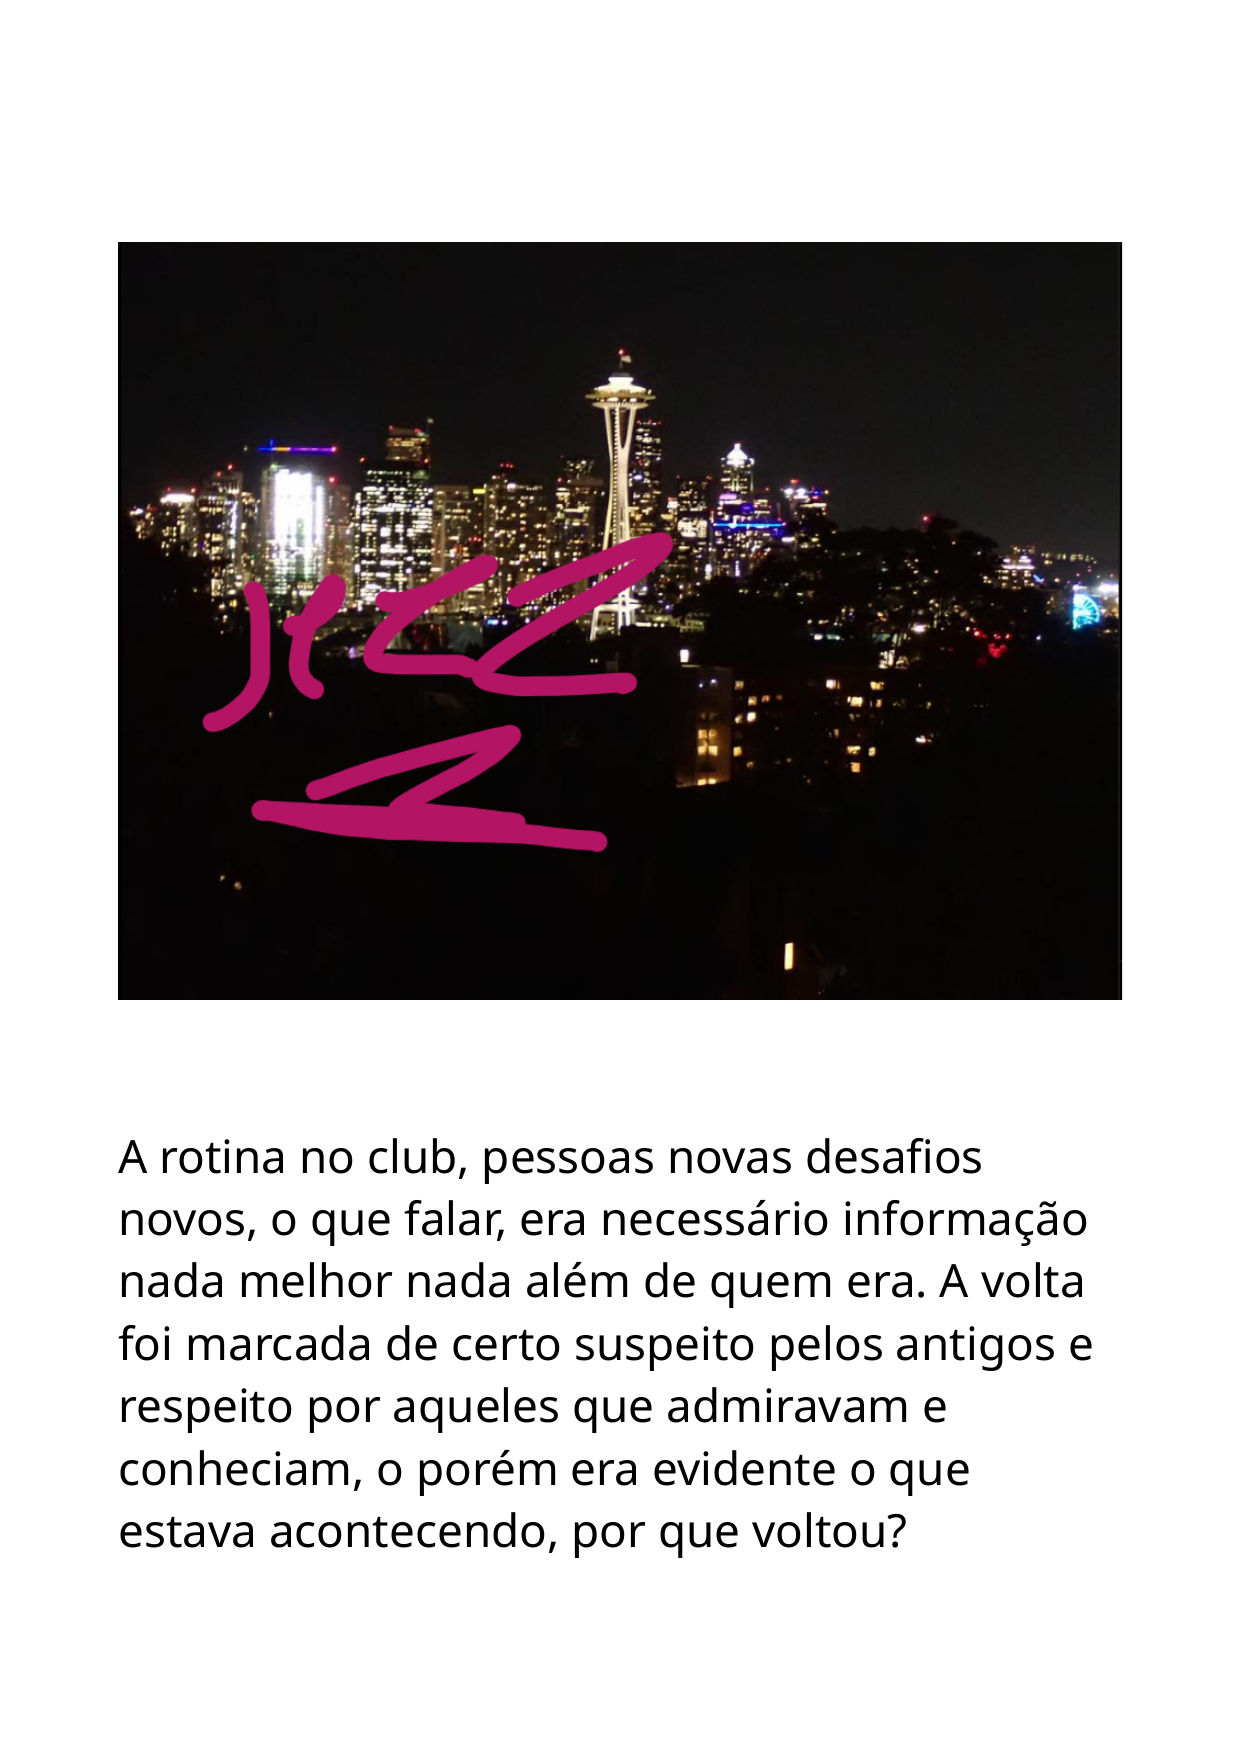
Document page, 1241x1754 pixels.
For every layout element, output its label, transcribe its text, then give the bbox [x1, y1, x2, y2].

text A rotina no club, pessoas novas desafios novos, o que falar, era necessário informação nada melhor nada além de quem era. A volta foi marcada de certo suspeito pelos antigos e respeito por aqueles que admiravam e conheciam, o porém era evidente o que estava acontecendo, por que voltou? [118, 1124, 1122, 1561]
picture [118, 242, 1123, 1000]
